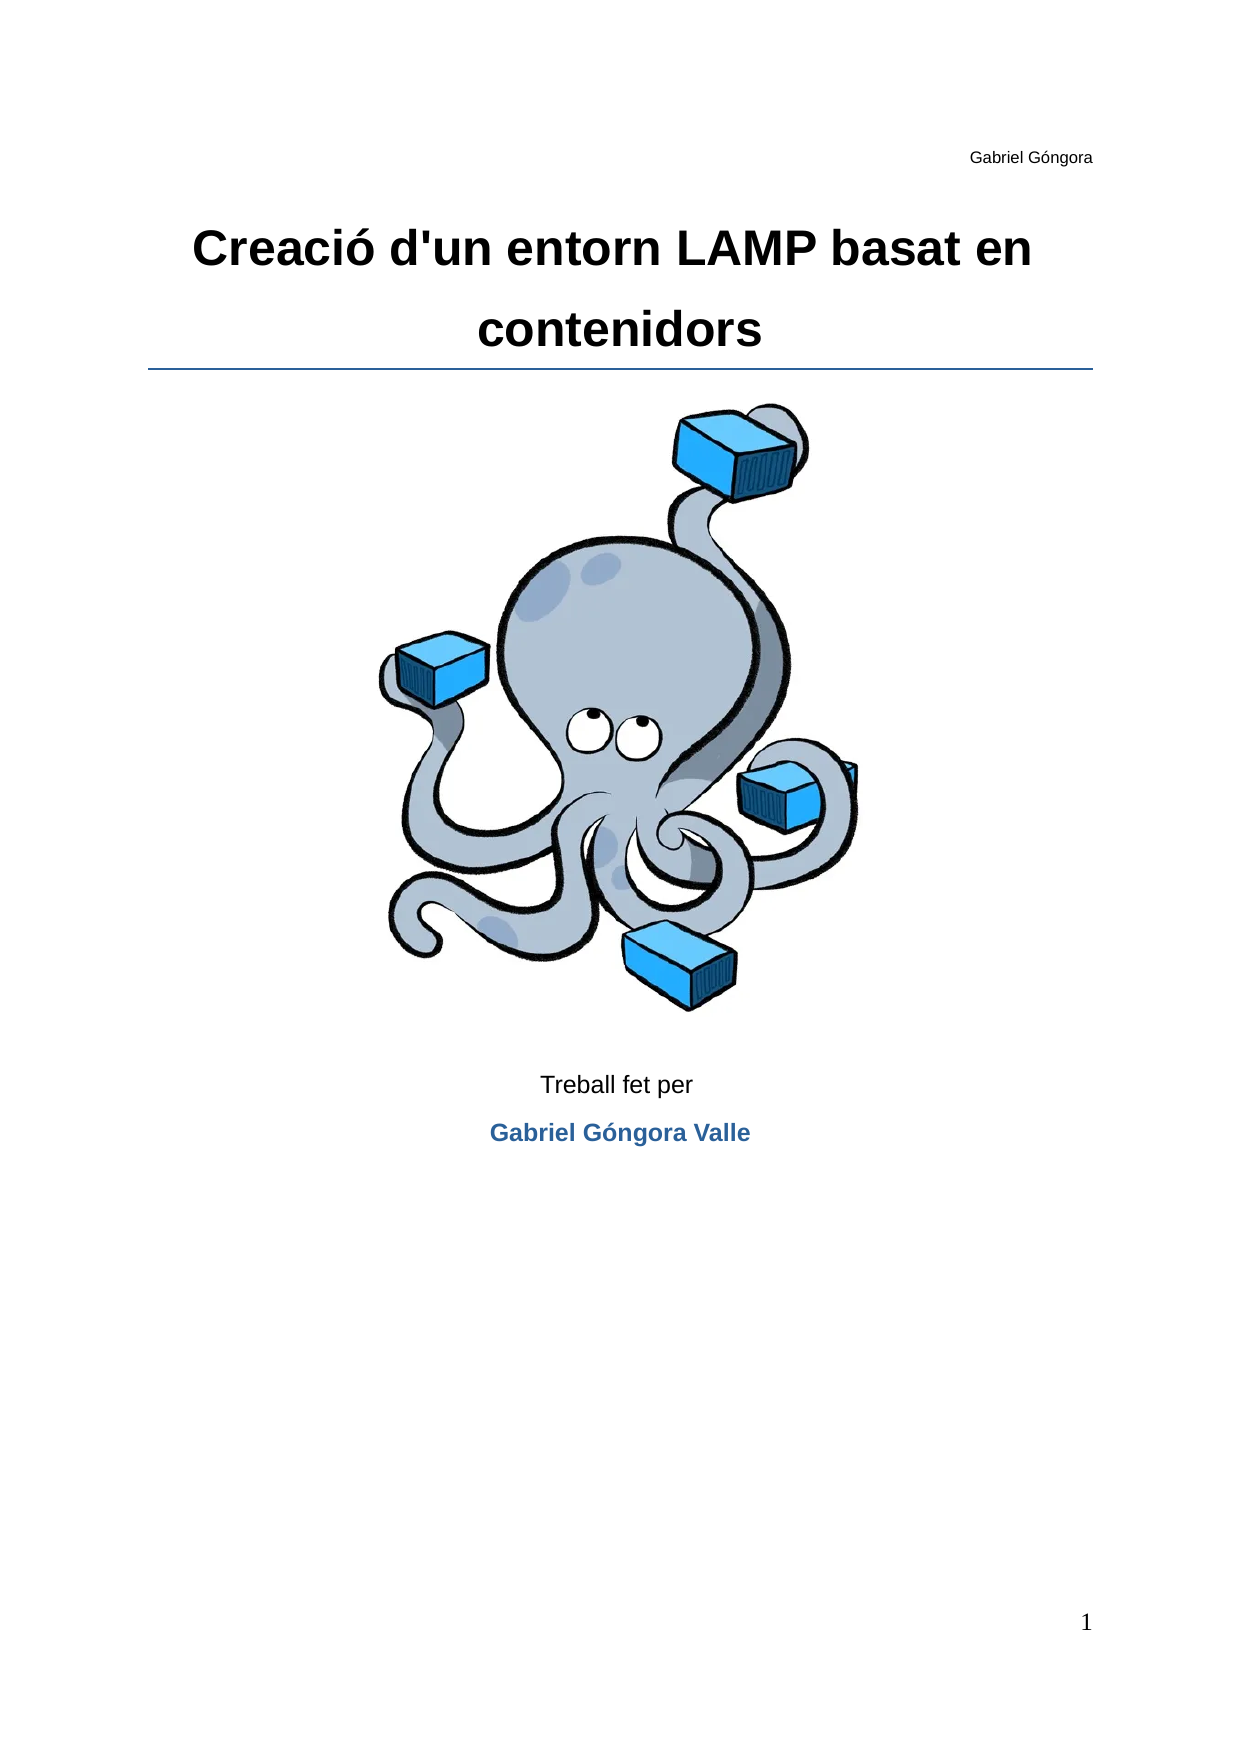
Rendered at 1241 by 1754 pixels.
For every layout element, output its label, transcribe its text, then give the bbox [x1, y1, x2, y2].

text contenidors [148, 287, 1093, 368]
picture [336, 399, 904, 1018]
text Treball fet per [148, 1070, 1093, 1099]
text Gabriel Góngora Valle [148, 1117, 1093, 1146]
text Creació d'un entorn LAMP basat en [148, 207, 1093, 276]
